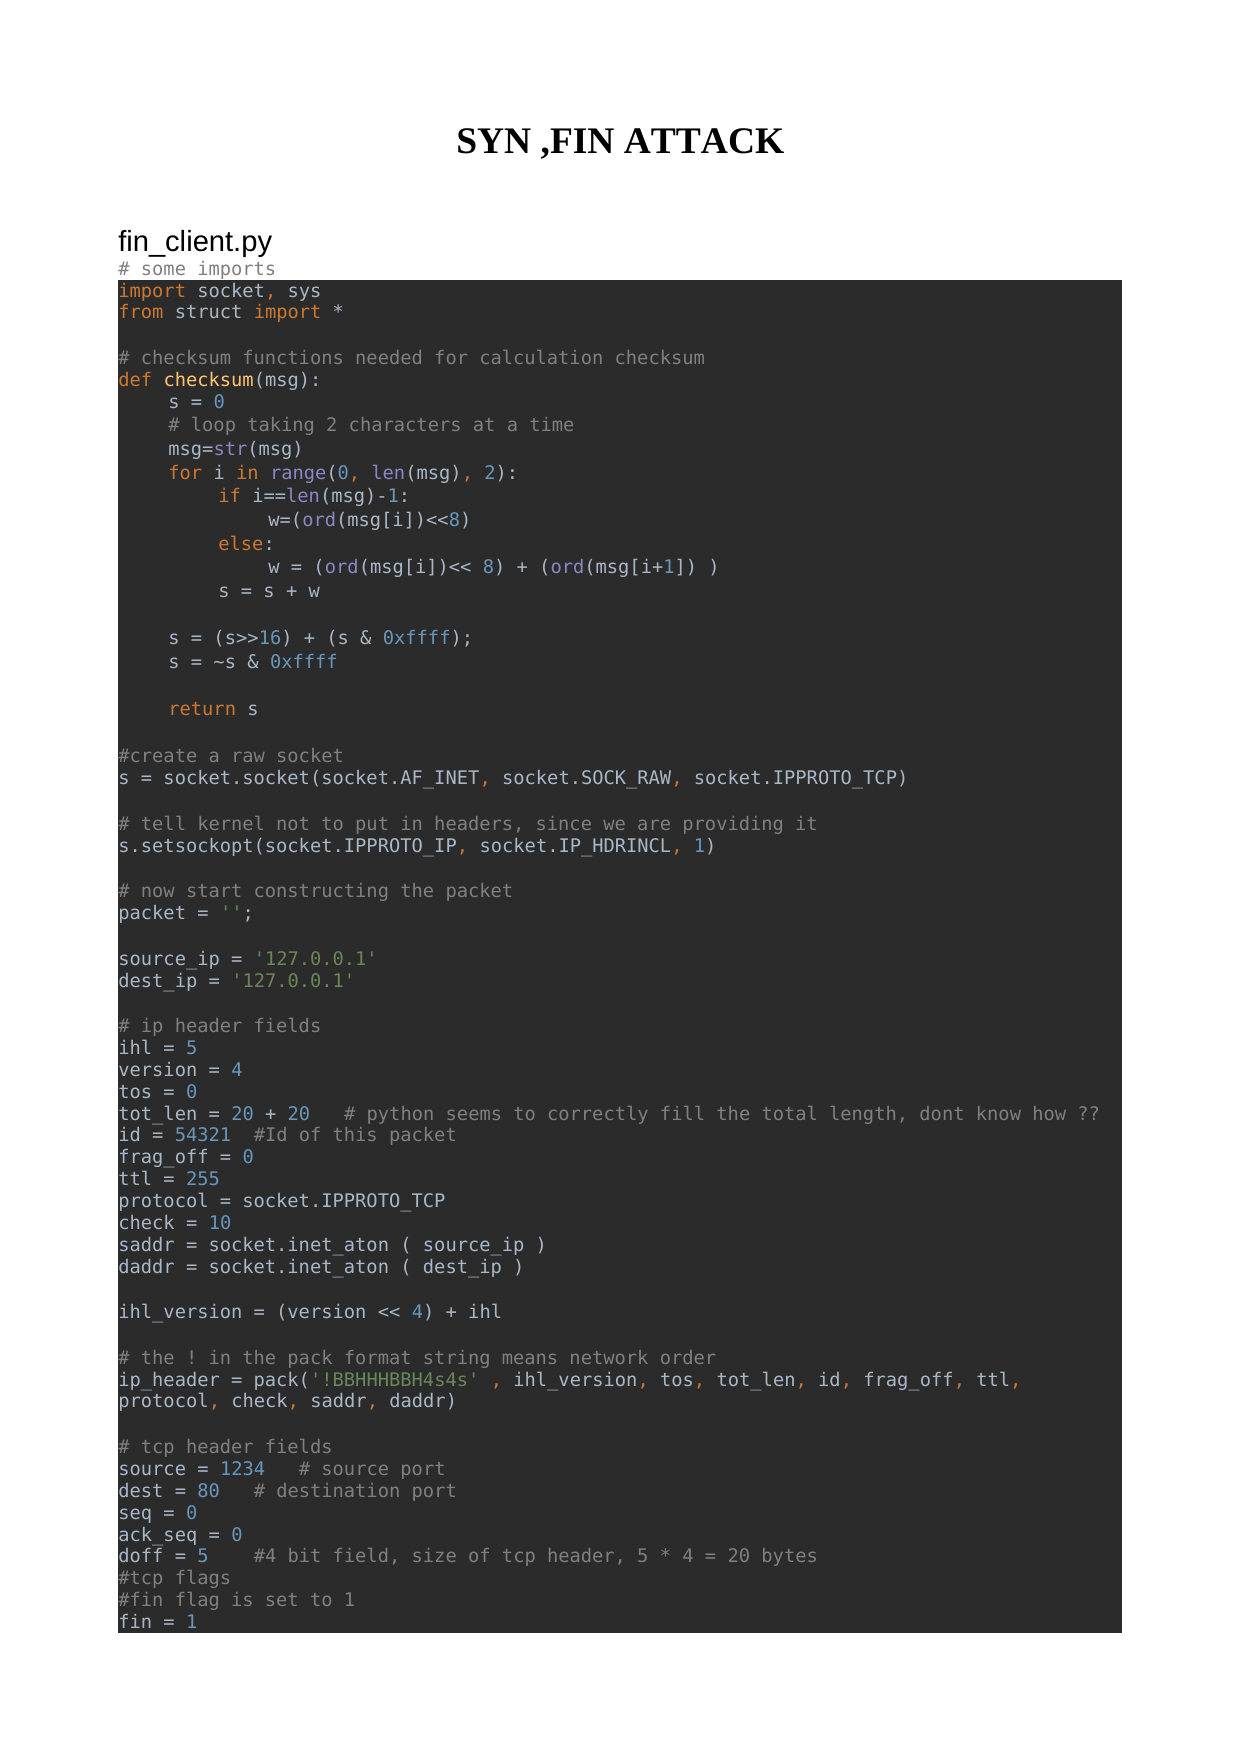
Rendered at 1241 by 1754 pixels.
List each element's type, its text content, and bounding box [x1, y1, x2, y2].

text source = 1234 # source port [118, 1458, 1122, 1480]
text msg=str(msg) [118, 438, 1122, 462]
text fin = 1 [118, 1611, 1122, 1633]
text # checksum functions needed for calculation checksum [118, 347, 1122, 369]
text if i==len(msg)-1: [118, 485, 1122, 509]
text # now start constructing the packet [118, 880, 1122, 902]
text s = ~s & 0xffff [118, 651, 1122, 674]
text # loop taking 2 characters at a time [118, 414, 1122, 438]
text doff = 5 #4 bit field, size of tcp header, 5 * 4 = 20 bytes [118, 1545, 1122, 1567]
text id = 54321 #Id of this packet [118, 1124, 1122, 1146]
text ip_header = pack('!BBHHHBBH4s4s' , ihl_version, tos, tot_len, id, frag_off, ttl, protocol, check, saddr, daddr) [118, 1369, 1122, 1412]
text seq = 0 [118, 1502, 1122, 1523]
text s.setsockopt(socket.IPPROTO_IP, socket.IP_HDRINCL, 1) [118, 835, 1122, 857]
text fin_client.py [118, 224, 1122, 258]
text #create a raw socket [118, 746, 1122, 767]
text check = 10 [118, 1212, 1122, 1234]
text w=(ord(msg[i])<<8) [118, 509, 1122, 533]
text from struct import * [118, 302, 1122, 323]
text s = s + w [118, 580, 1122, 604]
text tos = 0 [118, 1081, 1122, 1103]
text # the ! in the pack format string means network order [118, 1347, 1122, 1369]
text # ip header fields [118, 1015, 1122, 1037]
text import socket, sys [118, 280, 1122, 302]
text def checksum(msg): [118, 369, 1122, 391]
text version = 4 [118, 1059, 1122, 1081]
text packet = ''; [118, 902, 1122, 924]
text # some imports [118, 258, 1122, 280]
text ihl_version = (version << 4) + ihl [118, 1301, 1122, 1323]
text saddr = socket.inet_aton ( source_ip ) [118, 1234, 1122, 1256]
text ttl = 255 [118, 1168, 1122, 1190]
text protocol = socket.IPPROTO_TCP [118, 1190, 1122, 1212]
text for i in range(0, len(msg), 2): [118, 462, 1122, 485]
text tot_len = 20 + 20 # python seems to correctly fill the total length, dont know how ?? [118, 1103, 1122, 1124]
text s = socket.socket(socket.AF_INET, socket.SOCK_RAW, socket.IPPROTO_TCP) [118, 767, 1122, 789]
text ack_seq = 0 [118, 1523, 1122, 1545]
text # tell kernel not to put in headers, since we are providing it [118, 813, 1122, 835]
text return s [118, 698, 1122, 722]
text source_ip = '127.0.0.1' [118, 948, 1122, 969]
text #tcp flags [118, 1567, 1122, 1589]
text ihl = 5 [118, 1037, 1122, 1059]
text s = (s>>16) + (s & 0xffff); [118, 627, 1122, 651]
text #fin flag is set to 1 [118, 1589, 1122, 1611]
text dest = 80 # destination port [118, 1480, 1122, 1502]
text daddr = socket.inet_aton ( dest_ip ) [118, 1256, 1122, 1278]
text frag_off = 0 [118, 1146, 1122, 1168]
text # tcp header fields [118, 1436, 1122, 1458]
text s = 0 [118, 391, 1122, 414]
text dest_ip = '127.0.0.1' [118, 969, 1122, 991]
text w = (ord(msg[i])<< 8) + (ord(msg[i+1]) ) [118, 556, 1122, 580]
text else: [118, 533, 1122, 556]
